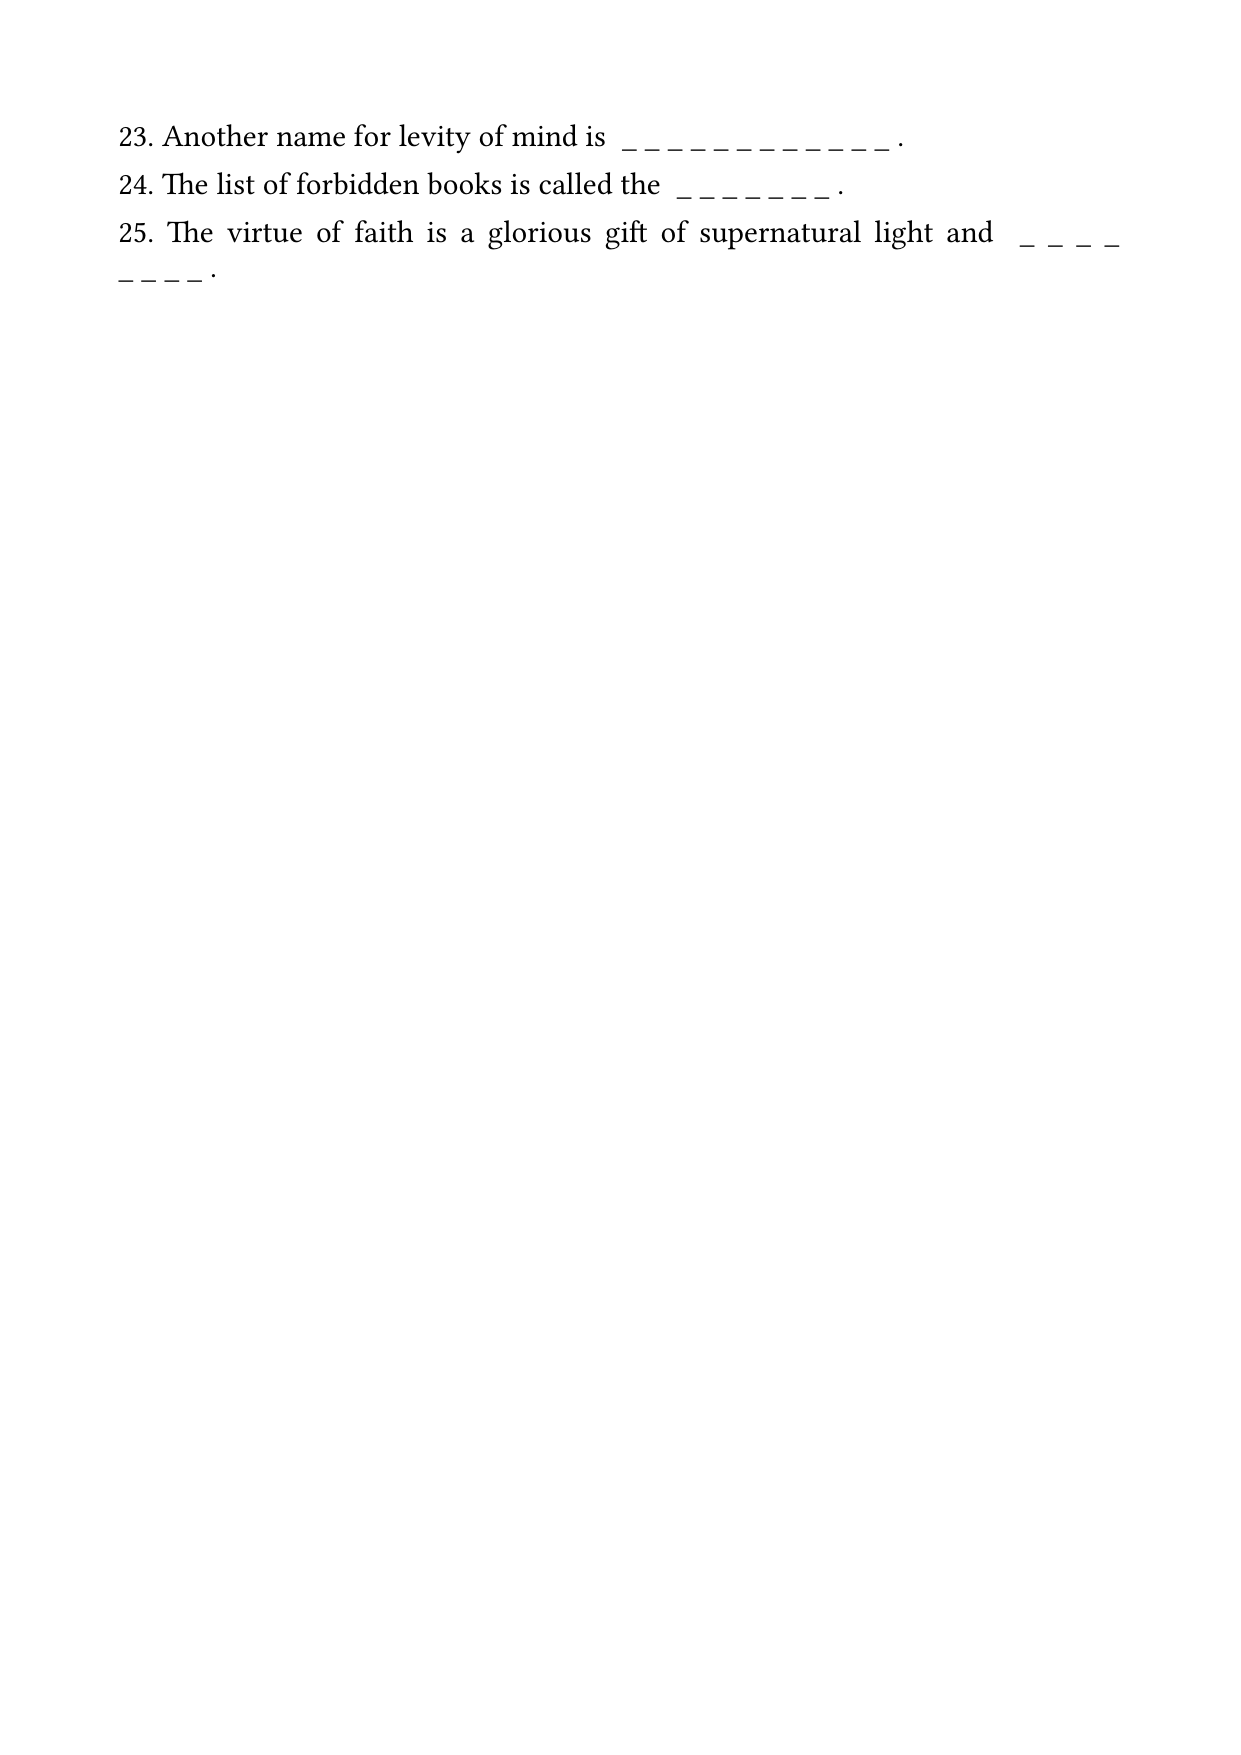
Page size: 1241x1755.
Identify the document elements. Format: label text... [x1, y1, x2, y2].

text 24. The list of forbidden books is called the _ _ _ _ _ _ _ . [118, 166, 1122, 202]
text 23. Another name for levity of mind is _ _ _ _ _ _ _ _ _ _ _ _ . [118, 118, 1122, 154]
text 25. The virtue of faith is a glorious gift of supernatural light and _ _ _ _ _ _ _ _ . [118, 214, 1122, 286]
